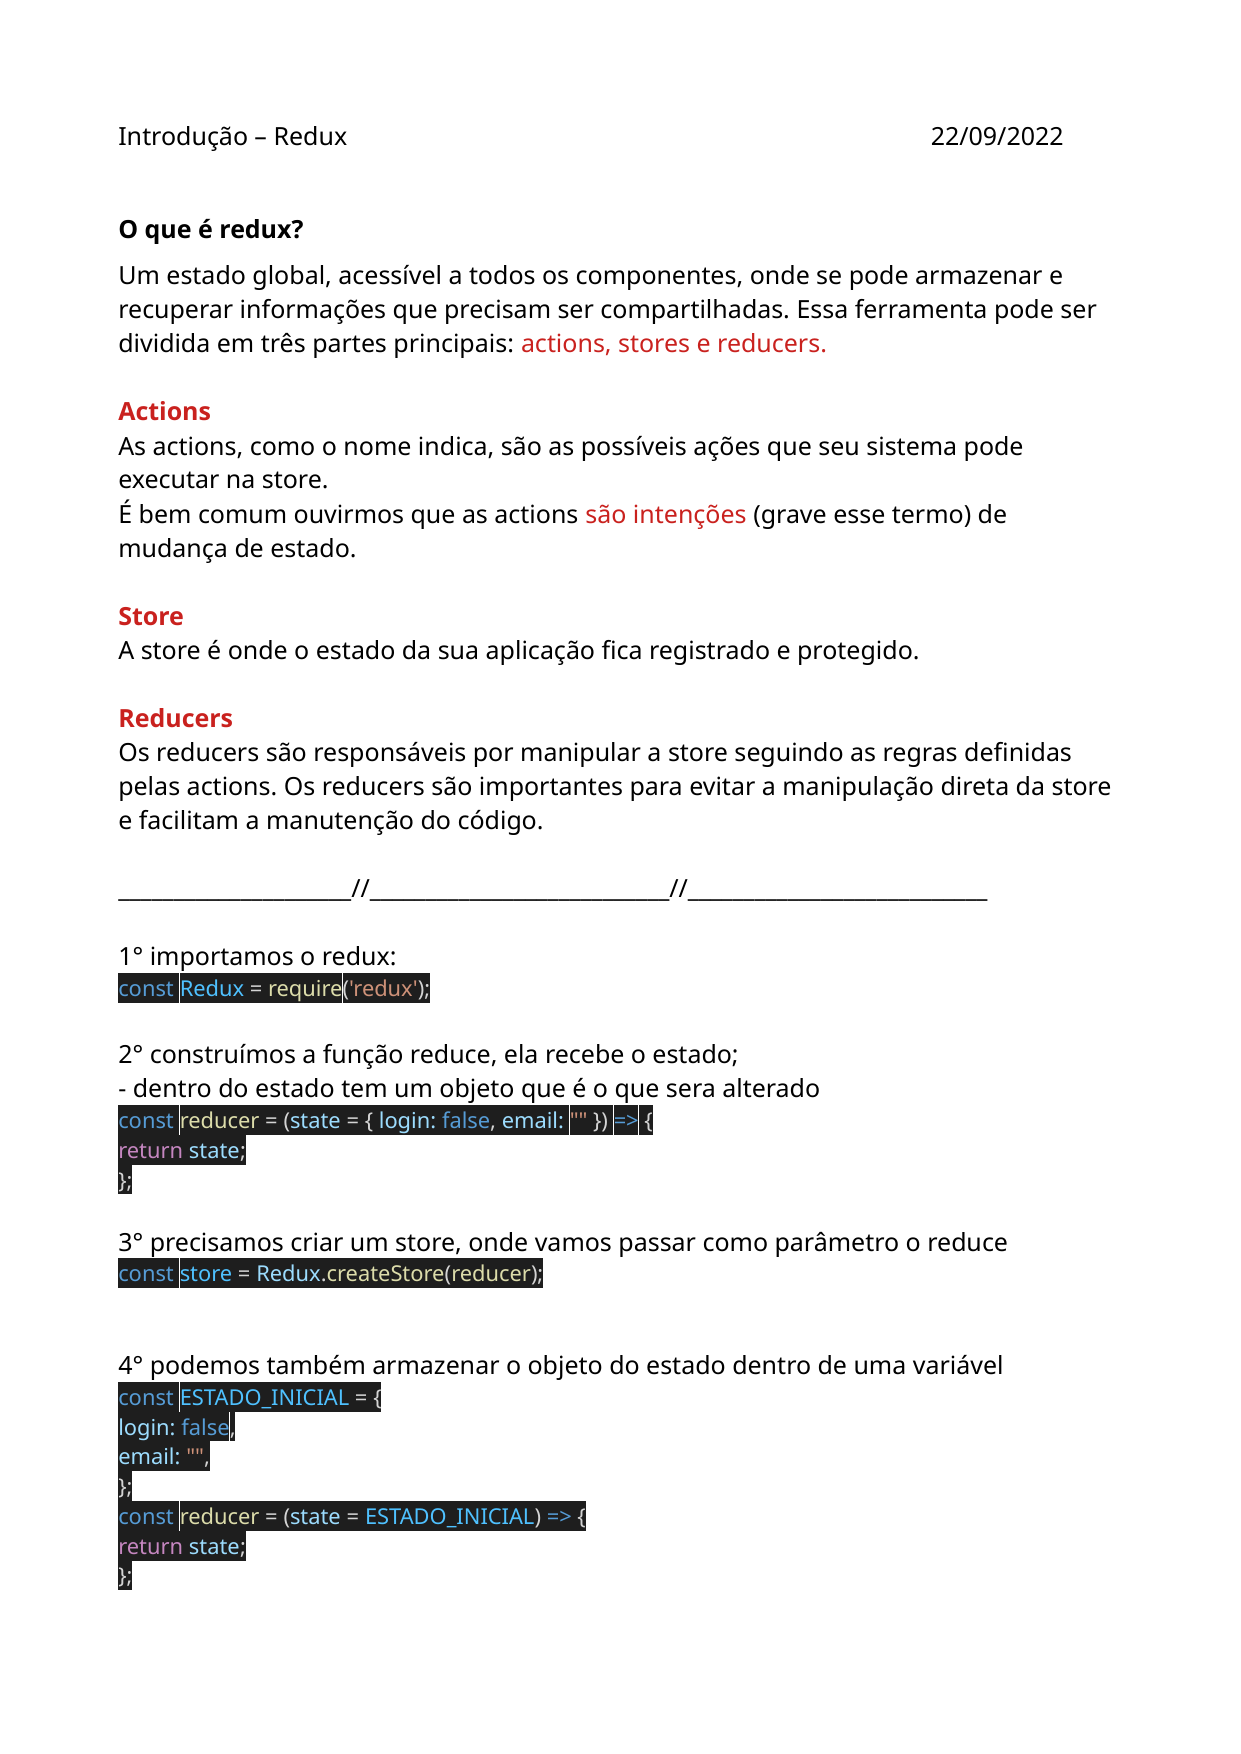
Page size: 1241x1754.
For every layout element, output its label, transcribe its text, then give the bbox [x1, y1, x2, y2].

text É bem comum ouvirmos que as actions são intenções (grave esse termo) de mudança de estado. [118, 496, 1122, 564]
text return state; [118, 1531, 1122, 1561]
text Introdução – Redux 22/09/2022 [118, 118, 1122, 152]
text return state; [118, 1135, 1122, 1165]
text A store é onde o estado da sua aplicação fica registrado e protegido. [118, 632, 1122, 667]
text - dentro do estado tem um objeto que é o que sera alterado [118, 1071, 1122, 1105]
text 3° precisamos criar um store, onde vamos passar como parâmetro o reduce [118, 1224, 1122, 1258]
text }; [118, 1471, 1122, 1501]
text As actions, como o nome indica, são as possíveis ações que seu sistema pode executar na store. [118, 428, 1122, 496]
text _____________________//___________________________//___________________________ [118, 871, 1122, 905]
text 1° importamos o redux: [118, 939, 1122, 973]
text login: false, [118, 1412, 1122, 1441]
subtitle O que é redux? [118, 211, 1122, 245]
text const store = Redux.createStore(reducer); [118, 1258, 1122, 1288]
text Actions [118, 394, 1122, 428]
text const ESTADO_INICIAL = { [118, 1382, 1122, 1412]
text Um estado global, acessível a todos os componentes, onde se pode armazenar e recuperar informações que precisam ser compartilhadas. Essa ferramenta pode ser dividida em três partes principais: actions, stores e reducers. [118, 258, 1122, 360]
text Reducers [118, 701, 1122, 735]
text }; [118, 1165, 1122, 1194]
text email: "", [118, 1441, 1122, 1471]
text Store [118, 598, 1122, 632]
text Os reducers são responsáveis por manipular a store seguindo as regras definidas pelas actions. Os reducers são importantes para evitar a manipulação direta da store e facilitam a manutenção do código. [118, 735, 1122, 837]
text const reducer = (state = { login: false, email: "" }) => { [118, 1105, 1122, 1135]
text }; [118, 1561, 1122, 1590]
text 4° podemos também armazenar o objeto do estado dentro de uma variável [118, 1348, 1122, 1382]
text 2° construímos a função reduce, ela recebe o estado; [118, 1037, 1122, 1071]
text const reducer = (state = ESTADO_INICIAL) => { [118, 1501, 1122, 1531]
text const Redux = require('redux'); [118, 973, 1122, 1003]
